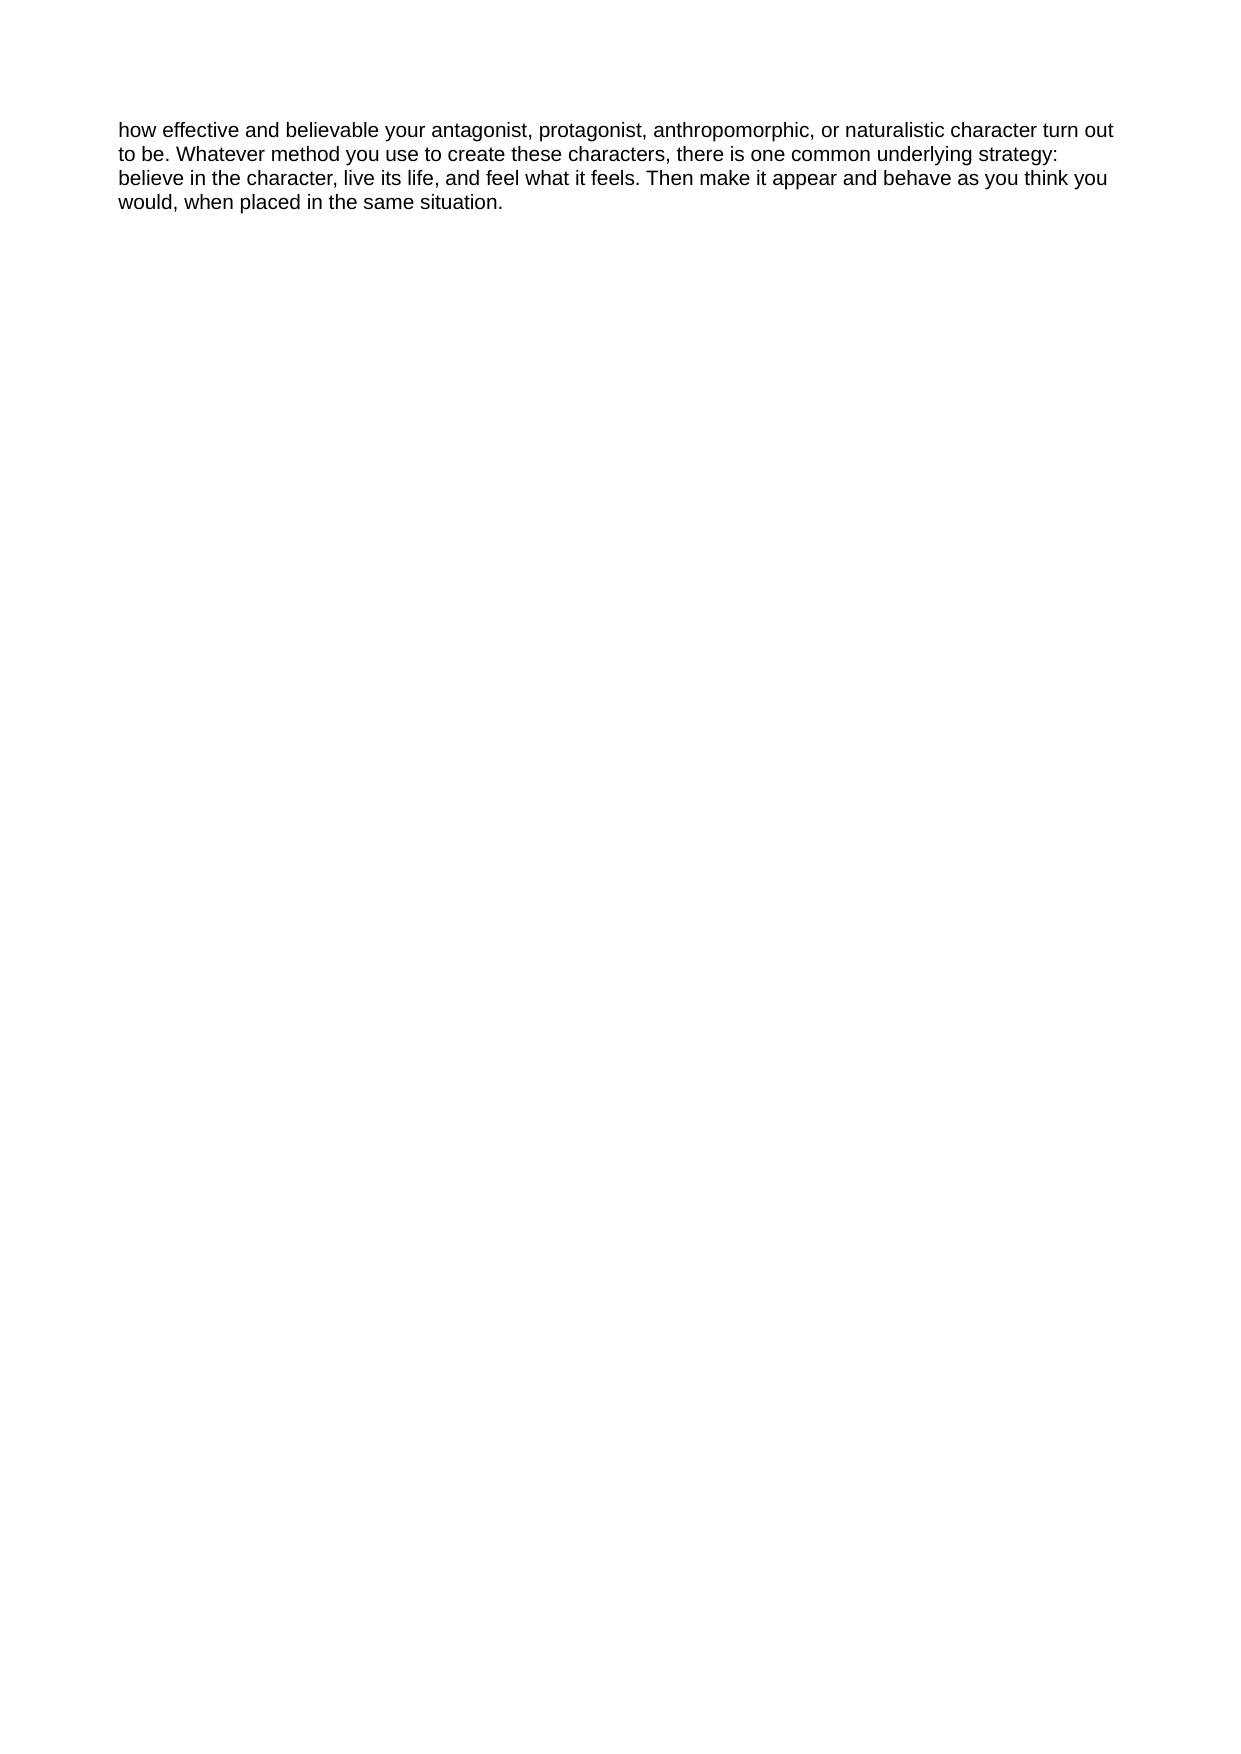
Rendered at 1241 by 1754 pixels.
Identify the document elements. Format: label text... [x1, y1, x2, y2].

text how effective and believable your antagonist, protagonist, anthropomorphic, or naturalistic character turn out to be. Whatever method you use to create these characters, there is one common underlying strategy: believe in the character, live its life, and feel what it feels. Then make it appear and behave as you think you would, when placed in the same situation. [118, 118, 1122, 214]
